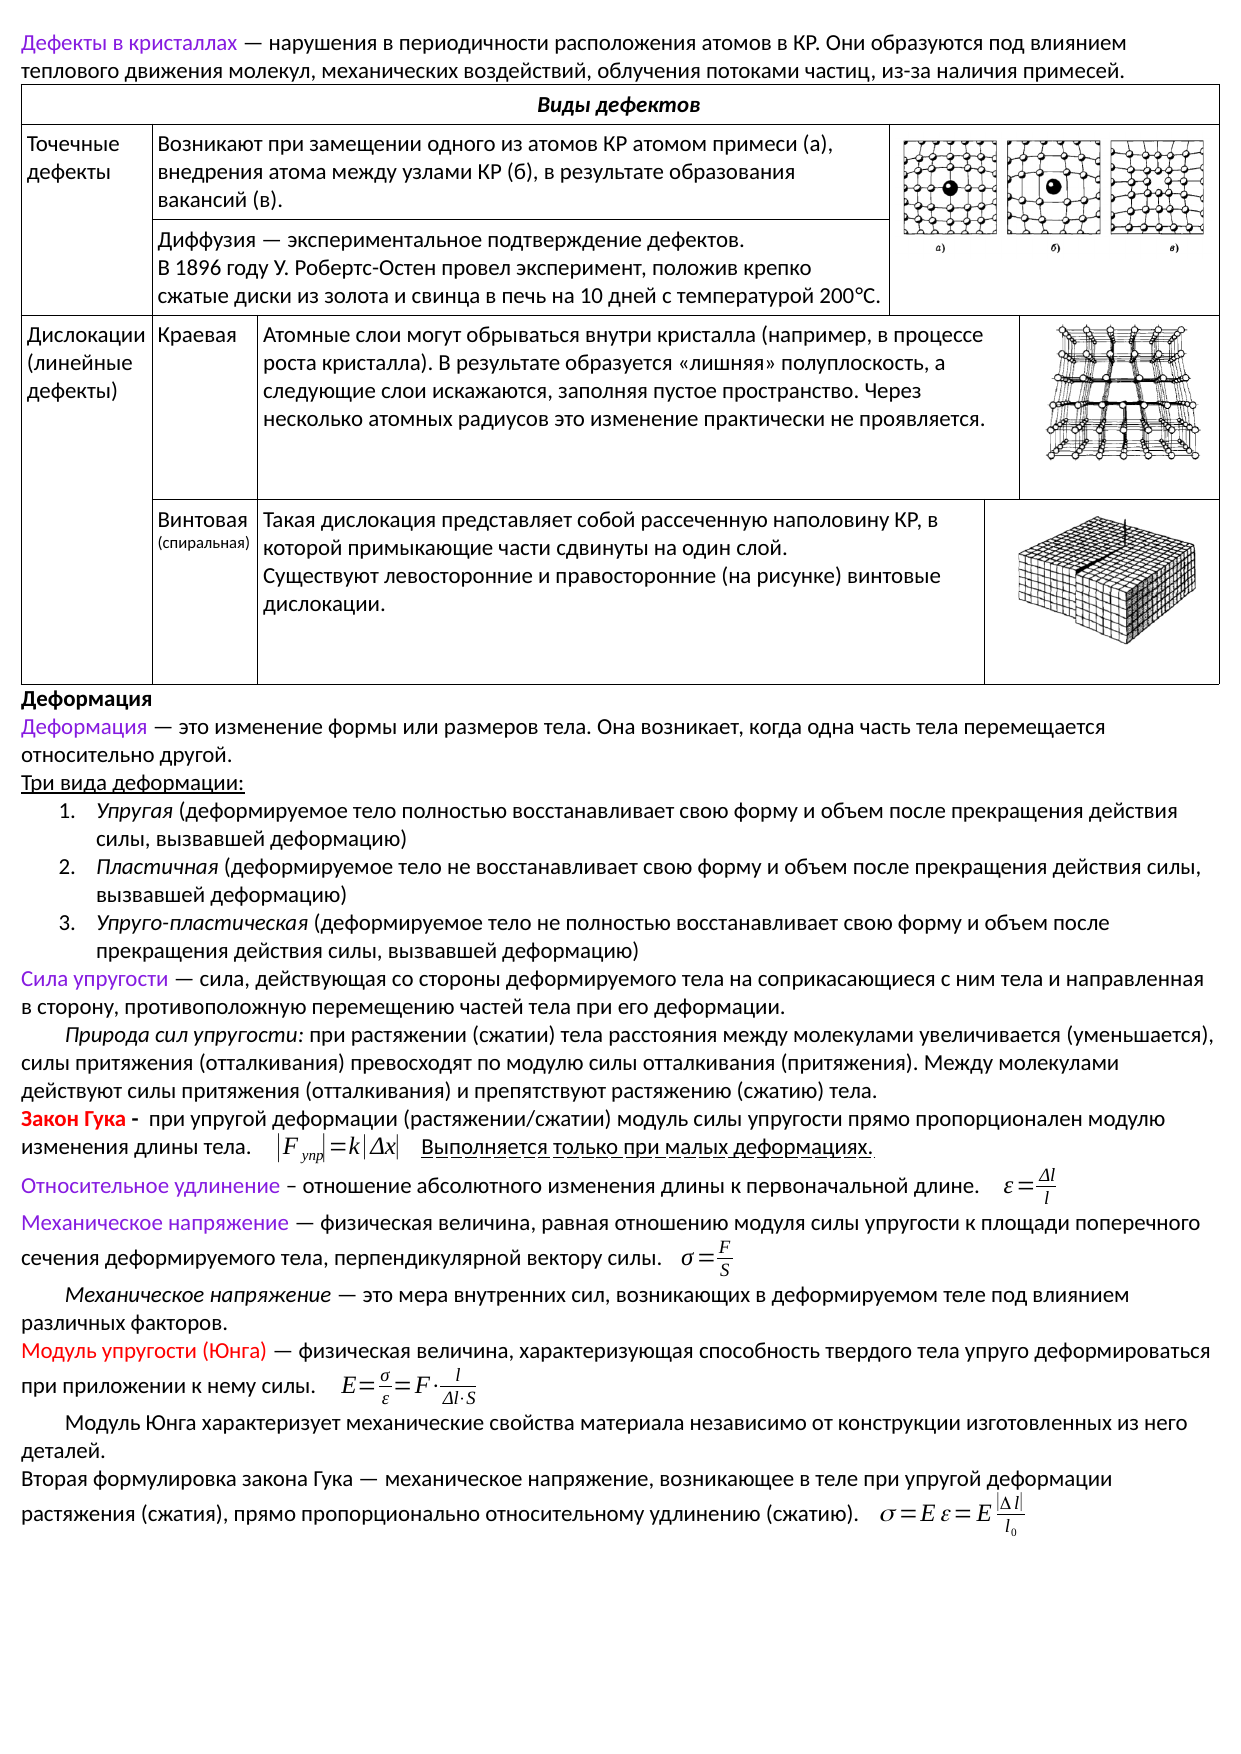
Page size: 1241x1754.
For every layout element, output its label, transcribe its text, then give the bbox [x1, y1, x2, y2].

text Механическое напряжение — это мера внутренних сил, возникающих в деформируемом теле под влиянием различных факторов. [21, 1280, 1219, 1336]
picture [1036, 320, 1100, 440]
table_header Виды дефектов [22, 85, 1219, 123]
text Закон Гука - при упругой деформации (растяжении/сжатии) модуль силы упругости прямо пропорционален модулю изменения длины тела. Выполняется только при малых деформациях. [21, 1104, 1219, 1164]
list Упруго-пластическая (деформируемое тело не полностью восстанавливает свою форму и объем после прекращения действия силы, вызвавшей деформацию) [58, 908, 1219, 964]
picture [1065, 507, 1156, 618]
table_cell Точечные дефекты [22, 125, 152, 315]
table_cell Возникают при замещении одного из атомов КР атомом примеси (а), внедрения атома между узлами КР (б), в результате образования вакансий (в). [153, 125, 889, 219]
table_cell Дислокации (линейные дефекты) [22, 316, 152, 684]
text Модуль упругости (Юнга) — физическая величина, характеризующая способность твердого тела упруго деформироваться при приложении к нему силы. [21, 1336, 1219, 1408]
table_cell [985, 500, 1219, 684]
table_cell Атомные слои могут обрываться внутри кристалла (например, в процессе роста кристалла). В результате образуется «лишняя» полуплоскость, а следующие слои искажаются, заполняя пустое пространство. Через несколько атомных радиусов это изменение практически не проявляется. [258, 316, 1019, 499]
table_cell Такая дислокация представляет собой рассеченную наполовину КР, в которой примыкающие части сдвинуты на один слой. Существуют левосторонние и правосторонние (на рисунке) винтовые дислокации. [258, 500, 984, 684]
text Природа сил упругости: при растяжении (сжатии) тела расстояния между молекулами увеличивается (уменьшается), силы притяжения (отталкивания) превосходят по модулю силы отталкивания (притяжения). Между молекулами действуют силы притяжения (отталкивания) и препятствуют растяжению (сжатию) тела. [21, 1020, 1219, 1104]
table_cell Винтовая (спиральная) [153, 500, 257, 684]
text Относительное удлинение – отношение абсолютного изменения длины к первоначальной длине. [21, 1164, 1219, 1208]
text Механическое напряжение — физическая величина, равная отношению модуля силы упругости к площади поперечного сечения деформируемого тела, перпендикулярной вектору силы. [21, 1208, 1219, 1280]
text Вторая формулировка закона Гука — механическое напряжение, возникающее в теле при упругой деформации растяжения (сжатия), прямо пропорционально относительному удлинению (сжатию). [21, 1464, 1219, 1539]
picture [895, 165, 1086, 259]
text Дефекты в кристаллах — нарушения в периодичности расположения атомов в КР. Они образуются под влиянием теплового движения молекул, механических воздействий, облучения потоками частиц, из-за наличия примесей. [21, 28, 1219, 84]
text Модуль Юнга характеризует механические свойства материала независимо от конструкции изготовленных из него деталей. [21, 1408, 1219, 1464]
text Деформация [21, 685, 1219, 712]
table_cell [1020, 316, 1219, 499]
list Пластичная (деформируемое тело не восстанавливает свою форму и объем после прекращения действия силы, вызвавшей деформацию) [58, 852, 1219, 908]
list Упругая (деформируемое тело полностью восстанавливает свою форму и объем после прекращения действия силы, вызвавшей деформацию) [58, 796, 1219, 852]
table_cell [890, 125, 1219, 315]
table_cell Диффузия — экспериментальное подтверждение дефектов. В 1896 году У. Робертс-Остен провел эксперимент, положив крепко сжатые диски из золота и свинца в печь на 10 дней с температурой 200°С. [153, 220, 889, 315]
table_cell Краевая [153, 316, 257, 499]
text Сила упругости — сила, действующая со стороны деформируемого тела на соприкасающиеся с ним тела и направленная в сторону, противоположную перемещению частей тела при его деформации. [21, 964, 1219, 1020]
text Деформация — это изменение формы или размеров тела. Она возникает, когда одна часть тела перемещается относительно другой. Три вида деформации: [21, 712, 1219, 796]
